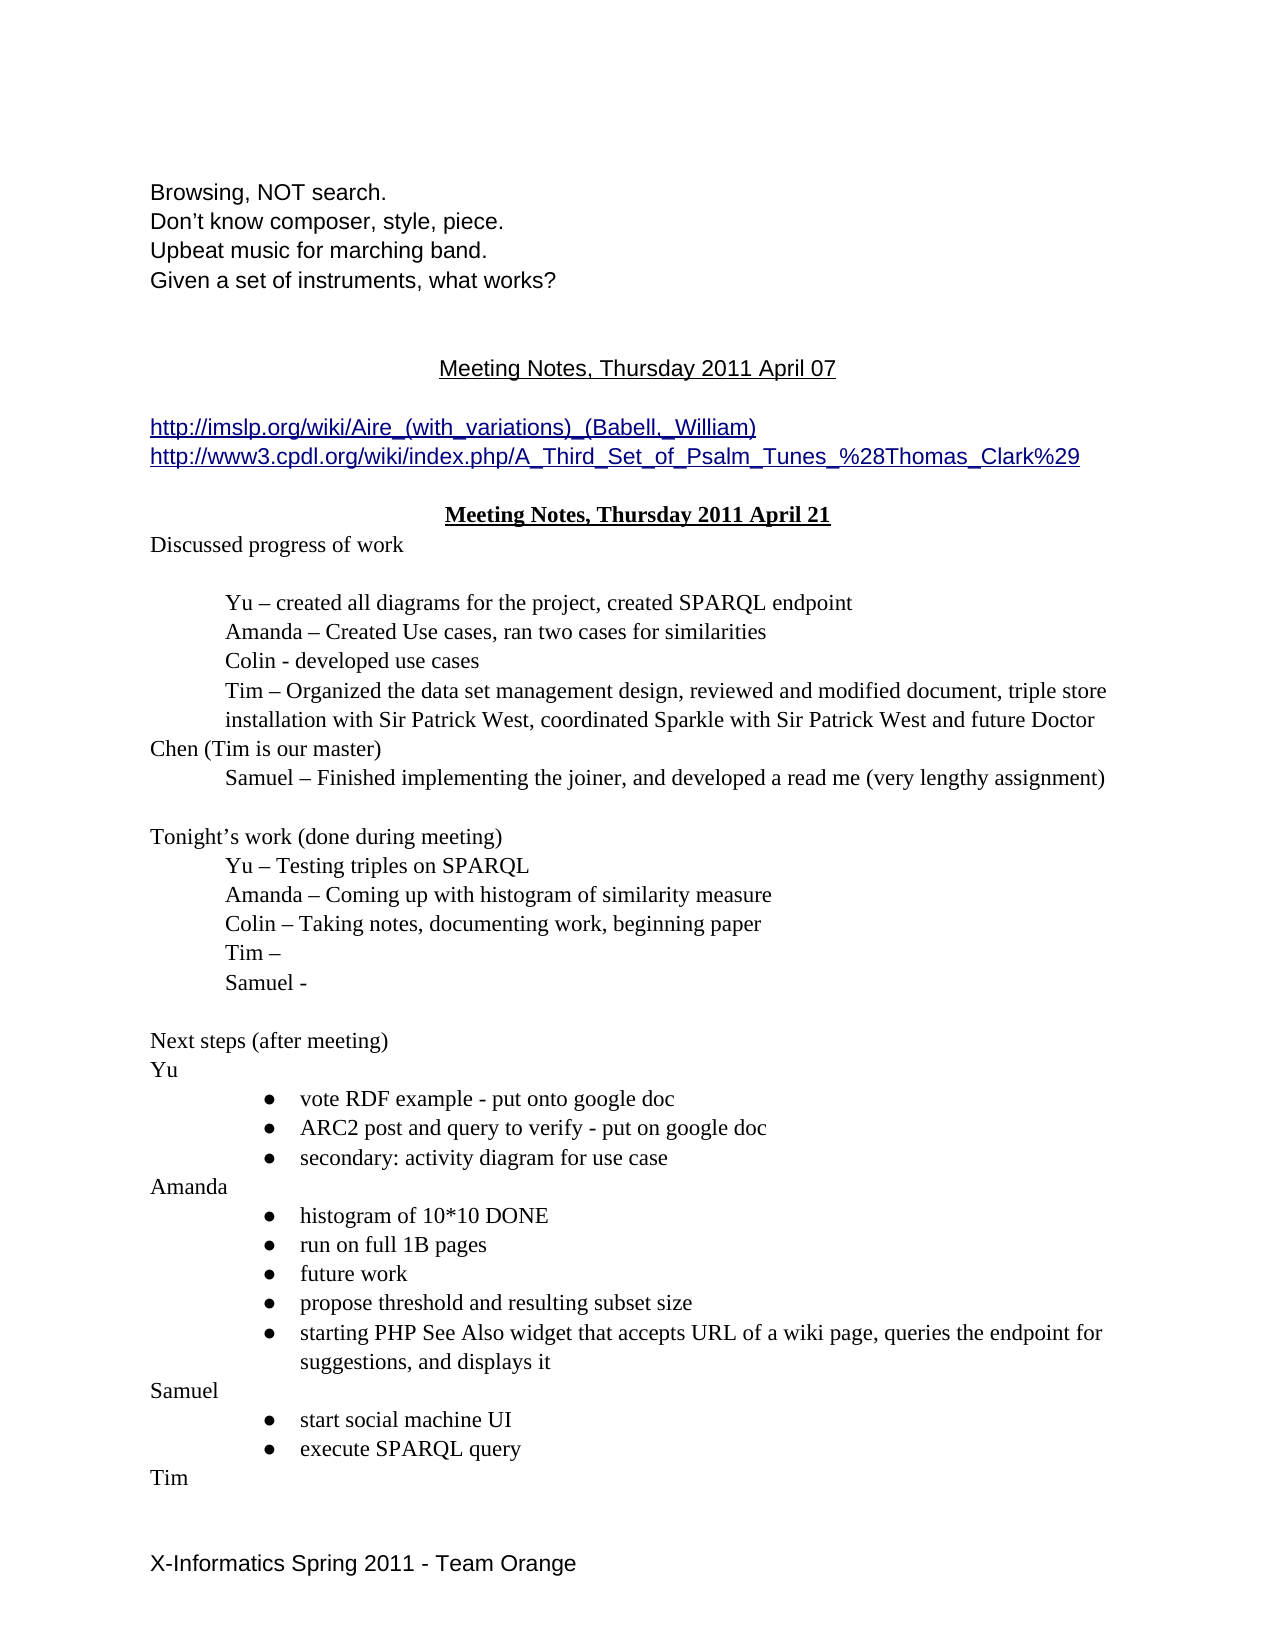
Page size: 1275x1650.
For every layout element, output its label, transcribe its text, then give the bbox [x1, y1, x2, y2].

list run on full 1B pages [262, 1232, 1125, 1257]
list vote RDF example - put onto google doc [262, 1086, 1125, 1112]
text http://www3.cpdl.org/wiki/index.php/A_Third_Set_of_Psalm_Tunes_%28Thomas_Clark%29 [150, 444, 1125, 469]
text Amanda – Created Use cases, ran two cases for similarities [150, 619, 1125, 645]
text Next steps (after meeting) [150, 1028, 1125, 1053]
text Colin - developed use cases [150, 648, 1125, 674]
text Samuel - [150, 969, 1125, 995]
list starting PHP See Also widget that accepts URL of a wiki page, queries the endpoint for suggestions, and displays it [262, 1319, 1125, 1374]
text Amanda – Coming up with histogram of similarity measure [150, 882, 1125, 907]
text Yu – created all diagrams for the project, created SPARQL endpoint [150, 590, 1125, 616]
text Samuel [150, 1378, 1125, 1403]
text Upbeat music for marching band. [150, 238, 1125, 264]
text Given a set of instruments, what works? [150, 267, 1125, 293]
text Tim – Organized the data set management design, reviewed and modified document, triple store installation with Sir Patrick West, coordinated Sparkle with Sir Patrick West and future Doctor Chen (Tim is our master) [150, 678, 1125, 761]
text http://imslp.org/wiki/Aire_(with_variations)_(Babell,_William) [150, 414, 1125, 440]
list future work [262, 1261, 1125, 1287]
text Don’t know composer, style, piece. [150, 209, 1125, 234]
text Samuel – Finished implementing the joiner, and developed a read me (very lengthy assignment) [150, 765, 1125, 791]
text Yu [150, 1057, 1125, 1082]
text Amanda [150, 1174, 1125, 1199]
list start social machine UI [262, 1407, 1125, 1432]
list propose threshold and resulting subset size [262, 1290, 1125, 1316]
text Colin – Taking notes, documenting work, beginning paper [150, 911, 1125, 937]
text Meeting Notes, Thursday 2011 April 21 [150, 502, 1125, 528]
text Yu – Testing triples on SPARQL [150, 853, 1125, 878]
list execute SPARQL query [262, 1436, 1125, 1462]
text Browsing, NOT search. [150, 179, 1125, 205]
list ARC2 post and query to verify - put on google doc [262, 1115, 1125, 1141]
text Discussed progress of work [150, 532, 1125, 557]
text Meeting Notes, Thursday 2011 April 07 [150, 356, 1125, 381]
text Tim – [150, 940, 1125, 966]
list histogram of 10*10 DONE [262, 1203, 1125, 1228]
text Tim [150, 1465, 1125, 1491]
text Tonight’s work (done during meeting) [150, 824, 1125, 849]
list secondary: activity diagram for use case [262, 1144, 1125, 1170]
